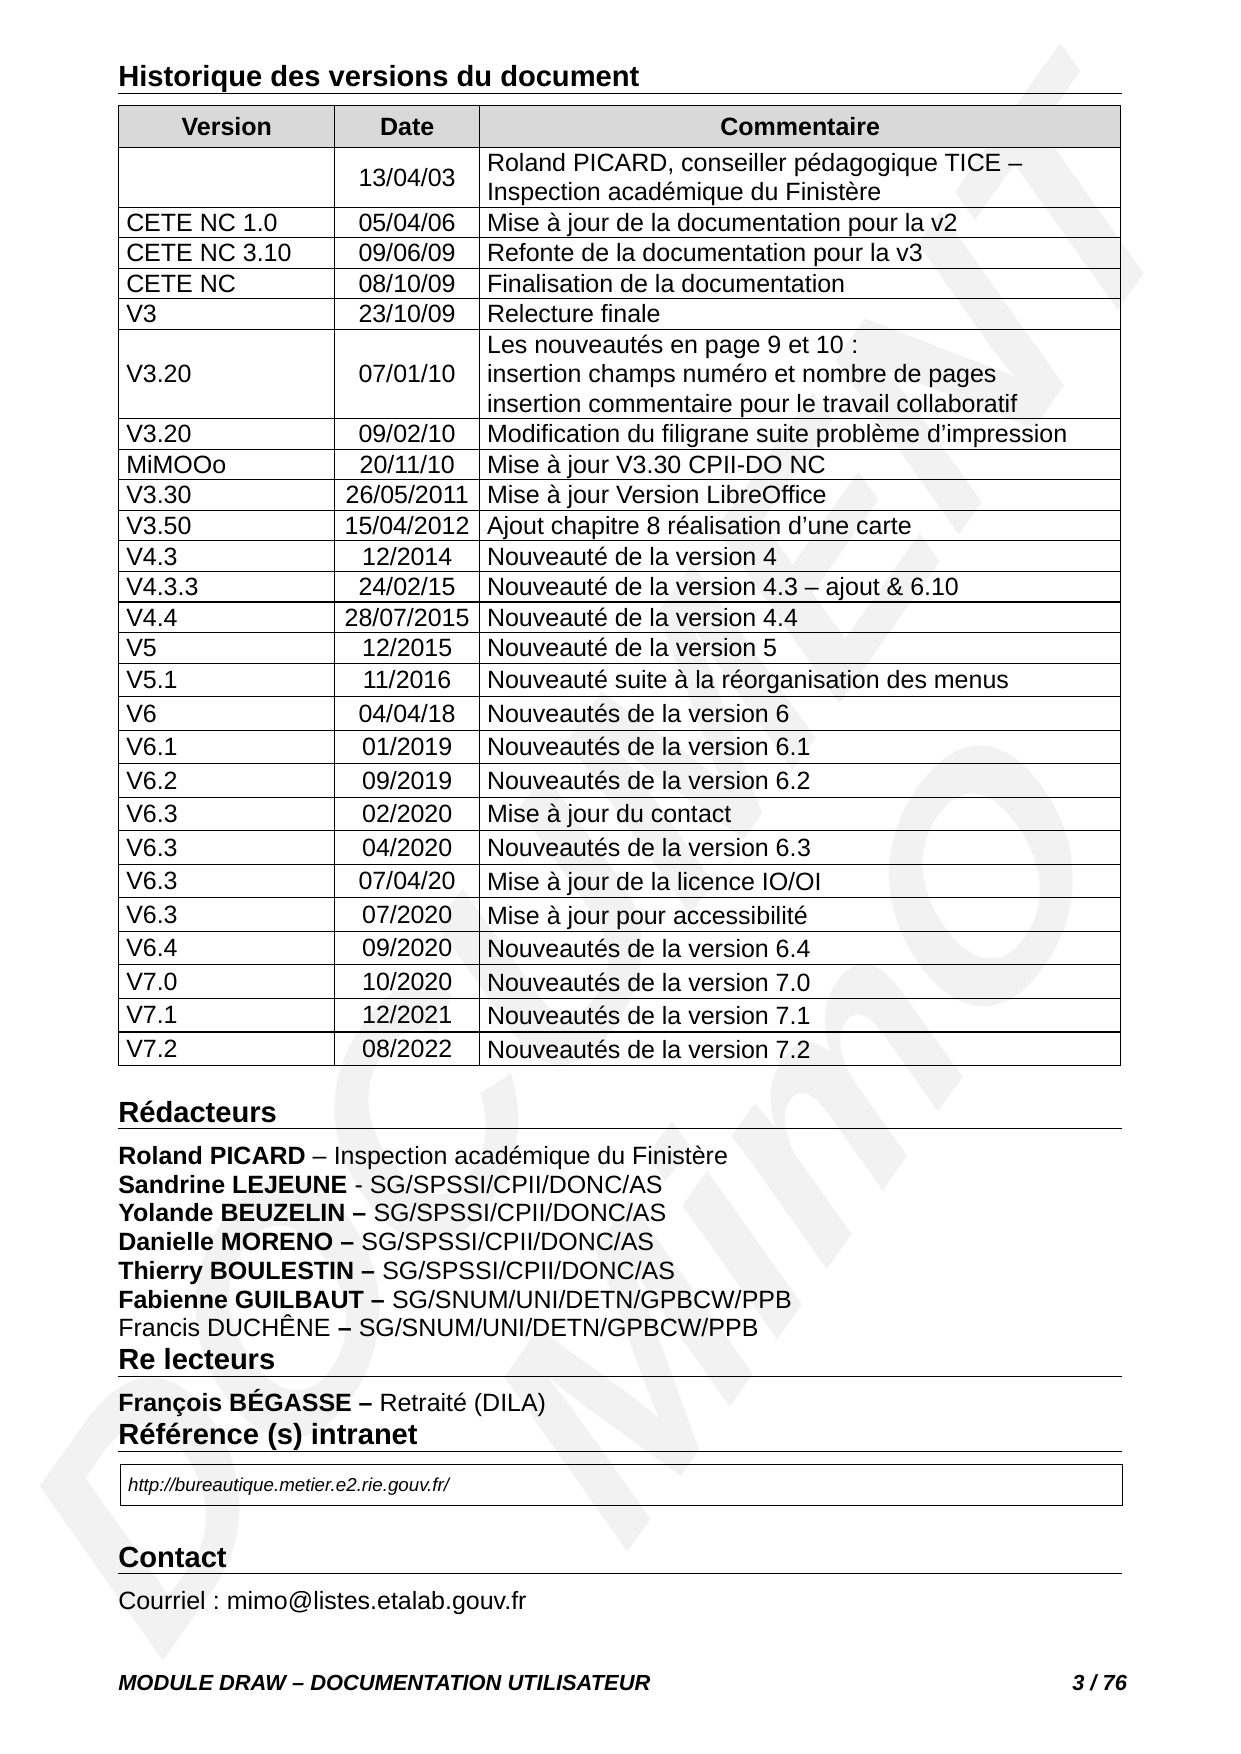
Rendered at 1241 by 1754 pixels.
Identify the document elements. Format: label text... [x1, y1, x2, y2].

table_cell 12/2014 [335, 541, 479, 571]
table_cell 08/10/09 [335, 269, 479, 298]
table_cell V3.20 [119, 330, 334, 418]
table_cell Relecture finale [480, 299, 1120, 329]
table_header http://bureautique.metier.e2.rie.gouv.fr/ [121, 1465, 1122, 1505]
table_cell 26/05/2011 [335, 480, 479, 510]
table_cell V5 [119, 633, 334, 662]
table_cell 04/04/18 [335, 697, 479, 729]
table_cell 28/07/2015 [335, 603, 479, 632]
table_cell Refonte de la documentation pour la v3 [480, 238, 1120, 268]
table_cell Les nouveautés en page 9 et 10 : insertion champs numéro et nombre de pages insertion commentaire pour le travail collaboratif [480, 330, 1120, 418]
text Courriel : mimo@listes.etalab.gouv.fr [118, 1586, 1122, 1615]
table_cell 09/02/10 [335, 419, 479, 449]
table_cell Mise à jour V3.30 CPII-DO NC [480, 450, 1120, 479]
table_cell Nouveautés de la version 6.2 [480, 764, 1120, 797]
table_cell Nouveautés de la version 6.4 [480, 932, 1120, 964]
table_cell Nouveautés de la version 7.2 [480, 1033, 1120, 1065]
text Référence (s) intranet [118, 1417, 1122, 1451]
table_cell MiMOOo [119, 450, 334, 479]
table_cell Nouveauté de la version 5 [480, 633, 1120, 662]
text Francis DUCHÊNE – SG/SNUM/UNI/DETN/GPBCW/PPB [118, 1313, 1122, 1342]
table_cell Nouveauté de la version 4.4 [480, 603, 1120, 632]
table_cell V6.3 [119, 831, 334, 864]
table_cell 09/06/09 [335, 238, 479, 268]
table_cell 10/2020 [335, 965, 479, 998]
text Re lecteurs [118, 1342, 1122, 1376]
table_cell V6.1 [119, 731, 334, 763]
table_cell Mise à jour de la licence IO/OI [480, 865, 1120, 897]
table_cell 09/2019 [335, 764, 479, 797]
table_header Date [335, 106, 479, 147]
table_cell Nouveautés de la version 6.3 [480, 831, 1120, 864]
table_cell Nouveautés de la version 6.1 [480, 731, 1120, 763]
text Historique des versions du document [118, 59, 1122, 93]
table_cell Finalisation de la documentation [480, 269, 1120, 298]
table_cell Roland PICARD, conseiller pédagogique TICE – Inspection académique du Finistère [480, 148, 1120, 207]
table_cell Modification du filigrane suite problème d’impression [480, 419, 1120, 449]
table_cell V6.3 [119, 865, 334, 897]
table_cell V6.3 [119, 898, 334, 931]
text François BéGASSE – Retraité (DILA) [118, 1388, 1122, 1417]
table_cell V3.30 [119, 480, 334, 510]
table_cell V3.20 [119, 419, 334, 449]
table_cell V4.3 [119, 541, 334, 571]
table_cell V3.50 [119, 511, 334, 540]
table_cell [119, 148, 334, 207]
table_cell 01/2019 [335, 731, 479, 763]
text Roland PICARD – Inspection académique du Finistère [118, 1141, 1122, 1170]
table_header Version [119, 106, 334, 147]
table_cell 15/04/2012 [335, 511, 479, 540]
table_header Commentaire [480, 106, 1120, 147]
table_cell 12/2015 [335, 633, 479, 662]
table_cell 23/10/09 [335, 299, 479, 329]
table_cell 13/04/03 [335, 148, 479, 207]
table_cell V7.1 [119, 999, 334, 1031]
table_cell 20/11/10 [335, 450, 479, 479]
table_cell V4.3.3 [119, 572, 334, 601]
table_cell 05/04/06 [335, 208, 479, 237]
table_cell 02/2020 [335, 798, 479, 830]
table_cell V7.2 [119, 1033, 334, 1065]
text Rédacteurs [118, 1095, 1122, 1128]
text Thierry BOULESTIN – SG/SPSSI/CPII/DONC/AS [118, 1256, 1122, 1285]
table_cell 07/04/20 [335, 865, 479, 897]
table_cell V5.1 [119, 664, 334, 696]
table_cell 04/2020 [335, 831, 479, 864]
text Sandrine LEJEUNE - SG/SPSSI/CPII/DONC/AS [118, 1170, 1122, 1198]
table_cell 09/2020 [335, 932, 479, 964]
table_cell Nouveautés de la version 7.1 [480, 999, 1120, 1031]
text Danielle MORENO – SG/SPSSI/CPII/DONC/AS [118, 1227, 1122, 1256]
table_cell V3 [119, 299, 334, 329]
table_cell 24/02/15 [335, 572, 479, 601]
text Contact [118, 1540, 1122, 1573]
table_cell 08/2022 [335, 1033, 479, 1065]
table_cell Ajout chapitre 8 réalisation d’une carte [480, 511, 1120, 540]
table_cell V7.0 [119, 965, 334, 998]
table_cell Nouveauté de la version 4 [480, 541, 1120, 571]
table_cell Nouveautés de la version 6 [480, 697, 1120, 729]
table_cell Mise à jour pour accessibilité [480, 898, 1120, 931]
table_cell Nouveauté de la version 4.3 – ajout & 6.10 [480, 572, 1120, 601]
table_cell Nouveautés de la version 7.0 [480, 965, 1120, 998]
table_cell V6.3 [119, 798, 334, 830]
table_cell 12/2021 [335, 999, 479, 1031]
table_cell 07/2020 [335, 898, 479, 931]
table_cell 07/01/10 [335, 330, 479, 418]
table_cell V6 [119, 697, 334, 729]
table_cell Mise à jour du contact [480, 798, 1120, 830]
table_cell CETE NC 1.0 [119, 208, 334, 237]
table_cell 11/2016 [335, 664, 479, 696]
table_cell V6.4 [119, 932, 334, 964]
table_cell V4.4 [119, 603, 334, 632]
table_cell V6.2 [119, 764, 334, 797]
text Yolande BEUZELIN – SG/SPSSI/CPII/DONC/AS [118, 1198, 1122, 1227]
text Fabienne GUILBAUT – SG/SNUM/UNI/DETN/GPBCW/PPB [118, 1285, 1122, 1313]
table_cell Mise à jour Version LibreOffice [480, 480, 1120, 510]
table_cell Nouveauté suite à la réorganisation des menus [480, 664, 1120, 696]
table_cell Mise à jour de la documentation pour la v2 [480, 208, 1120, 237]
table_cell CETE NC [119, 269, 334, 298]
table_cell CETE NC 3.10 [119, 238, 334, 268]
